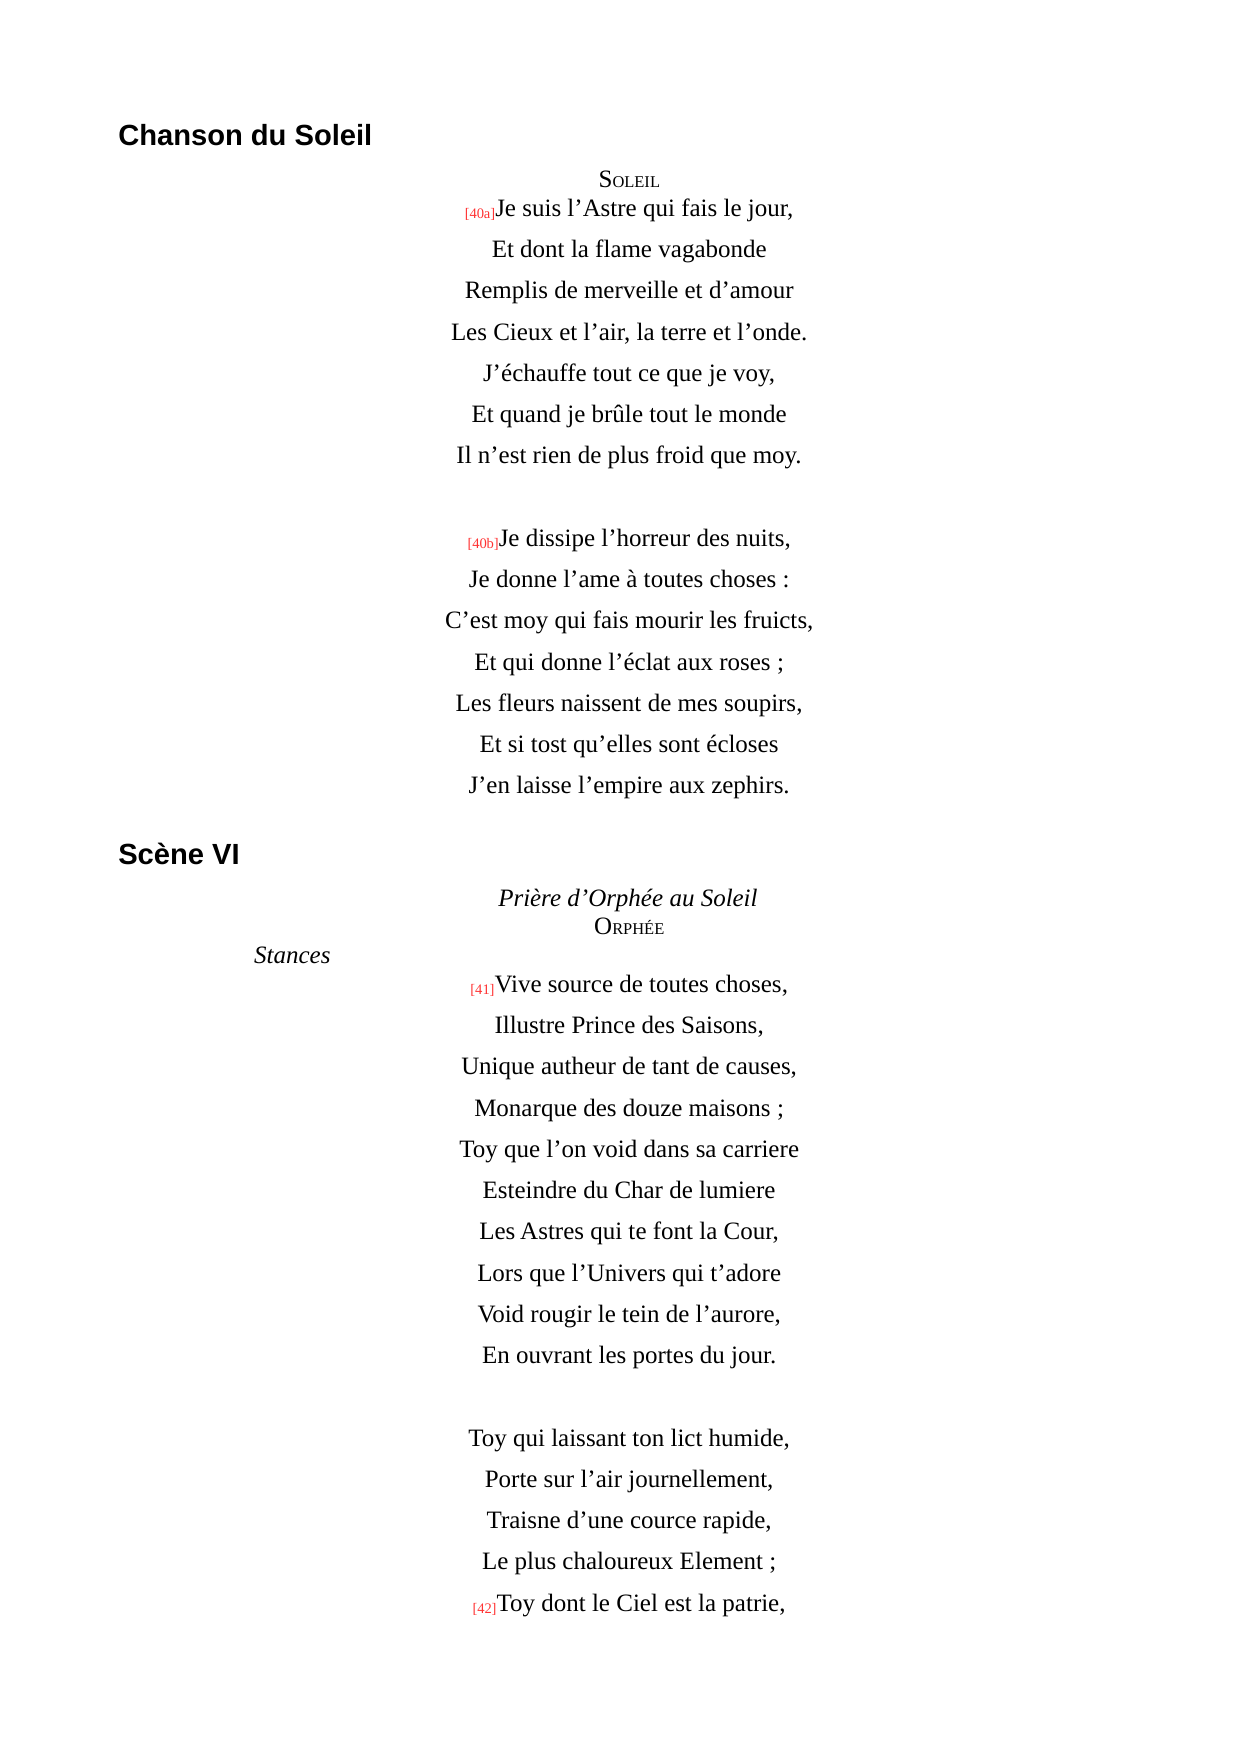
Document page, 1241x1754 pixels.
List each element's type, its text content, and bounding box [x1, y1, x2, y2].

subtitle Chanson du Soleil [118, 118, 1122, 152]
text Et qui donne l’éclat aux roses ; [118, 647, 1122, 675]
text Illustre Prince des Saisons, [118, 1010, 1122, 1039]
text Et quand je brûle tout le monde [118, 399, 1122, 428]
text Monarque des douze maisons ; [118, 1093, 1122, 1121]
text En ouvrant les portes du jour. [118, 1340, 1122, 1369]
text Lors que l’Univers qui t’adore [118, 1258, 1122, 1286]
text Toy que l’on void dans sa carriere [118, 1134, 1122, 1163]
text Il n’est rien de plus froid que moy. [118, 440, 1122, 469]
text Orphée [118, 911, 1122, 940]
text Unique autheur de tant de causes, [118, 1051, 1122, 1080]
text Stances [236, 940, 1004, 969]
text J’échauffe tout ce que je voy, [118, 358, 1122, 387]
text Void rougir le tein de l’aurore, [118, 1299, 1122, 1328]
text Esteindre du Char de lumiere [118, 1175, 1122, 1204]
text [40a]Je suis l’Astre qui fais le jour, [118, 193, 1122, 222]
text Le plus chaloureux Element ; [118, 1546, 1122, 1575]
subtitle Scène VI [118, 837, 1122, 870]
text Remplis de merveille et d’amour [118, 275, 1122, 304]
text Les Cieux et l’air, la terre et l’onde. [118, 317, 1122, 345]
text [40b]Je dissipe l’horreur des nuits, [118, 523, 1122, 552]
text Je donne l’ame à toutes choses : [118, 564, 1122, 593]
text Et si tost qu’elles sont écloses [118, 729, 1122, 758]
text C’est moy qui fais mourir les fruicts, [118, 605, 1122, 634]
text Toy qui laissant ton lict humide, [118, 1423, 1122, 1451]
text [41]Vive source de toutes choses, [118, 969, 1122, 998]
text Prière d’Orphée au Soleil [118, 883, 1122, 911]
text Et dont la flame vagabonde [118, 234, 1122, 263]
text Traisne d’une cource rapide, [118, 1505, 1122, 1534]
text Porte sur l’air journellement, [118, 1464, 1122, 1493]
text [42]Toy dont le Ciel est la patrie, [118, 1588, 1122, 1616]
text Les Astres qui te font la Cour, [118, 1216, 1122, 1245]
text Soleil [118, 164, 1122, 193]
text J’en laisse l’empire aux zephirs. [118, 770, 1122, 799]
text Les fleurs naissent de mes soupirs, [118, 688, 1122, 717]
